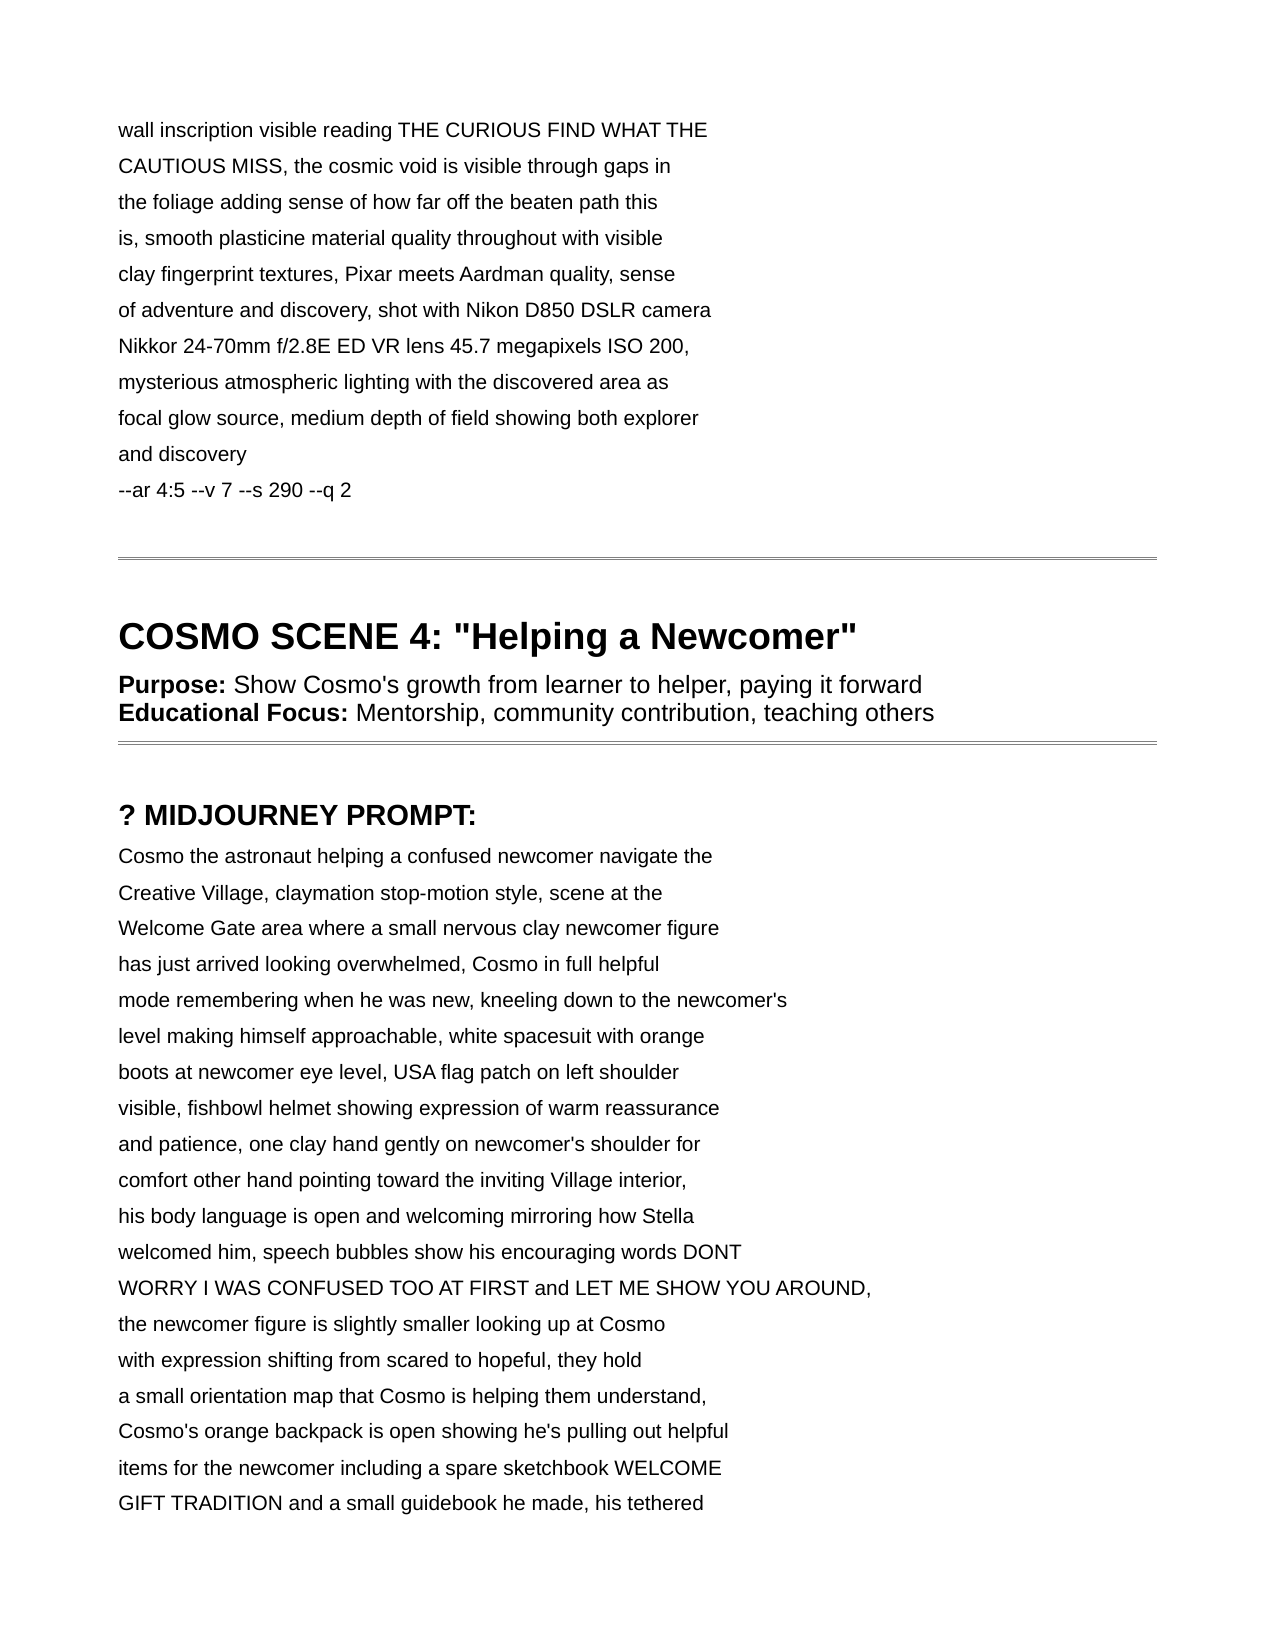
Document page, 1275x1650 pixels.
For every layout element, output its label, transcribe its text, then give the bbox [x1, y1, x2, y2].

text Welcome Gate area where a small nervous clay newcomer figure [118, 916, 1157, 940]
text Educational Focus: Mentorship, community contribution, teaching others [118, 698, 1157, 727]
text Purpose: Show Cosmo's growth from learner to helper, paying it forward [118, 670, 1157, 698]
text items for the newcomer including a spare sketchbook WELCOME [118, 1455, 1157, 1479]
text the foliage adding sense of how far off the beaten path this [118, 190, 1157, 214]
text GIFT TRADITION and a small guidebook he made, his tethered [118, 1491, 1157, 1515]
text and patience, one clay hand gently on newcomer's shoulder for [118, 1132, 1157, 1156]
text WORRY I WAS CONFUSED TOO AT FIRST and LET ME SHOW YOU AROUND, [118, 1276, 1157, 1299]
text clay fingerprint textures, Pixar meets Aardman quality, sense [118, 262, 1157, 286]
text Cosmo the astronaut helping a confused newcomer navigate the [118, 844, 1157, 868]
text with expression shifting from scared to hopeful, they hold [118, 1347, 1157, 1371]
text focal glow source, medium depth of field showing both explorer [118, 406, 1157, 429]
text CAUTIOUS MISS, the cosmic void is visible through gaps in [118, 154, 1157, 178]
text wall inscription visible reading THE CURIOUS FIND WHAT THE [118, 118, 1157, 142]
text welcomed him, speech bubbles show his encouraging words DONT [118, 1240, 1157, 1264]
text of adventure and discovery, shot with Nikon D850 DSLR camera [118, 298, 1157, 322]
text is, smooth plasticine material quality throughout with visible [118, 226, 1157, 250]
text a small orientation map that Cosmo is helping them understand, [118, 1383, 1157, 1407]
text boots at newcomer eye level, USA flag patch on left shoulder [118, 1060, 1157, 1084]
subtitle COSMO SCENE 4: "Helping a Newcomer" [118, 614, 1157, 657]
text visible, fishbowl helmet showing expression of warm reassurance [118, 1096, 1157, 1120]
text mysterious atmospheric lighting with the discovered area as [118, 370, 1157, 394]
text mode remembering when he was new, kneeling down to the newcomer's [118, 988, 1157, 1012]
text his body language is open and welcoming mirroring how Stella [118, 1204, 1157, 1228]
subtitle ? MIDJOURNEY PROMPT: [118, 798, 1157, 832]
text Creative Village, claymation stop-motion style, scene at the [118, 880, 1157, 904]
text and discovery [118, 442, 1157, 466]
text has just arrived looking overwhelmed, Cosmo in full helpful [118, 952, 1157, 976]
text the newcomer figure is slightly smaller looking up at Cosmo [118, 1312, 1157, 1336]
text level making himself approachable, white spacesuit with orange [118, 1024, 1157, 1048]
text --ar 4:5 --v 7 --s 290 --q 2 [118, 477, 1157, 501]
text Cosmo's orange backpack is open showing he's pulling out helpful [118, 1419, 1157, 1443]
text comfort other hand pointing toward the inviting Village interior, [118, 1168, 1157, 1192]
text Nikkor 24-70mm f/2.8E ED VR lens 45.7 megapixels ISO 200, [118, 334, 1157, 358]
